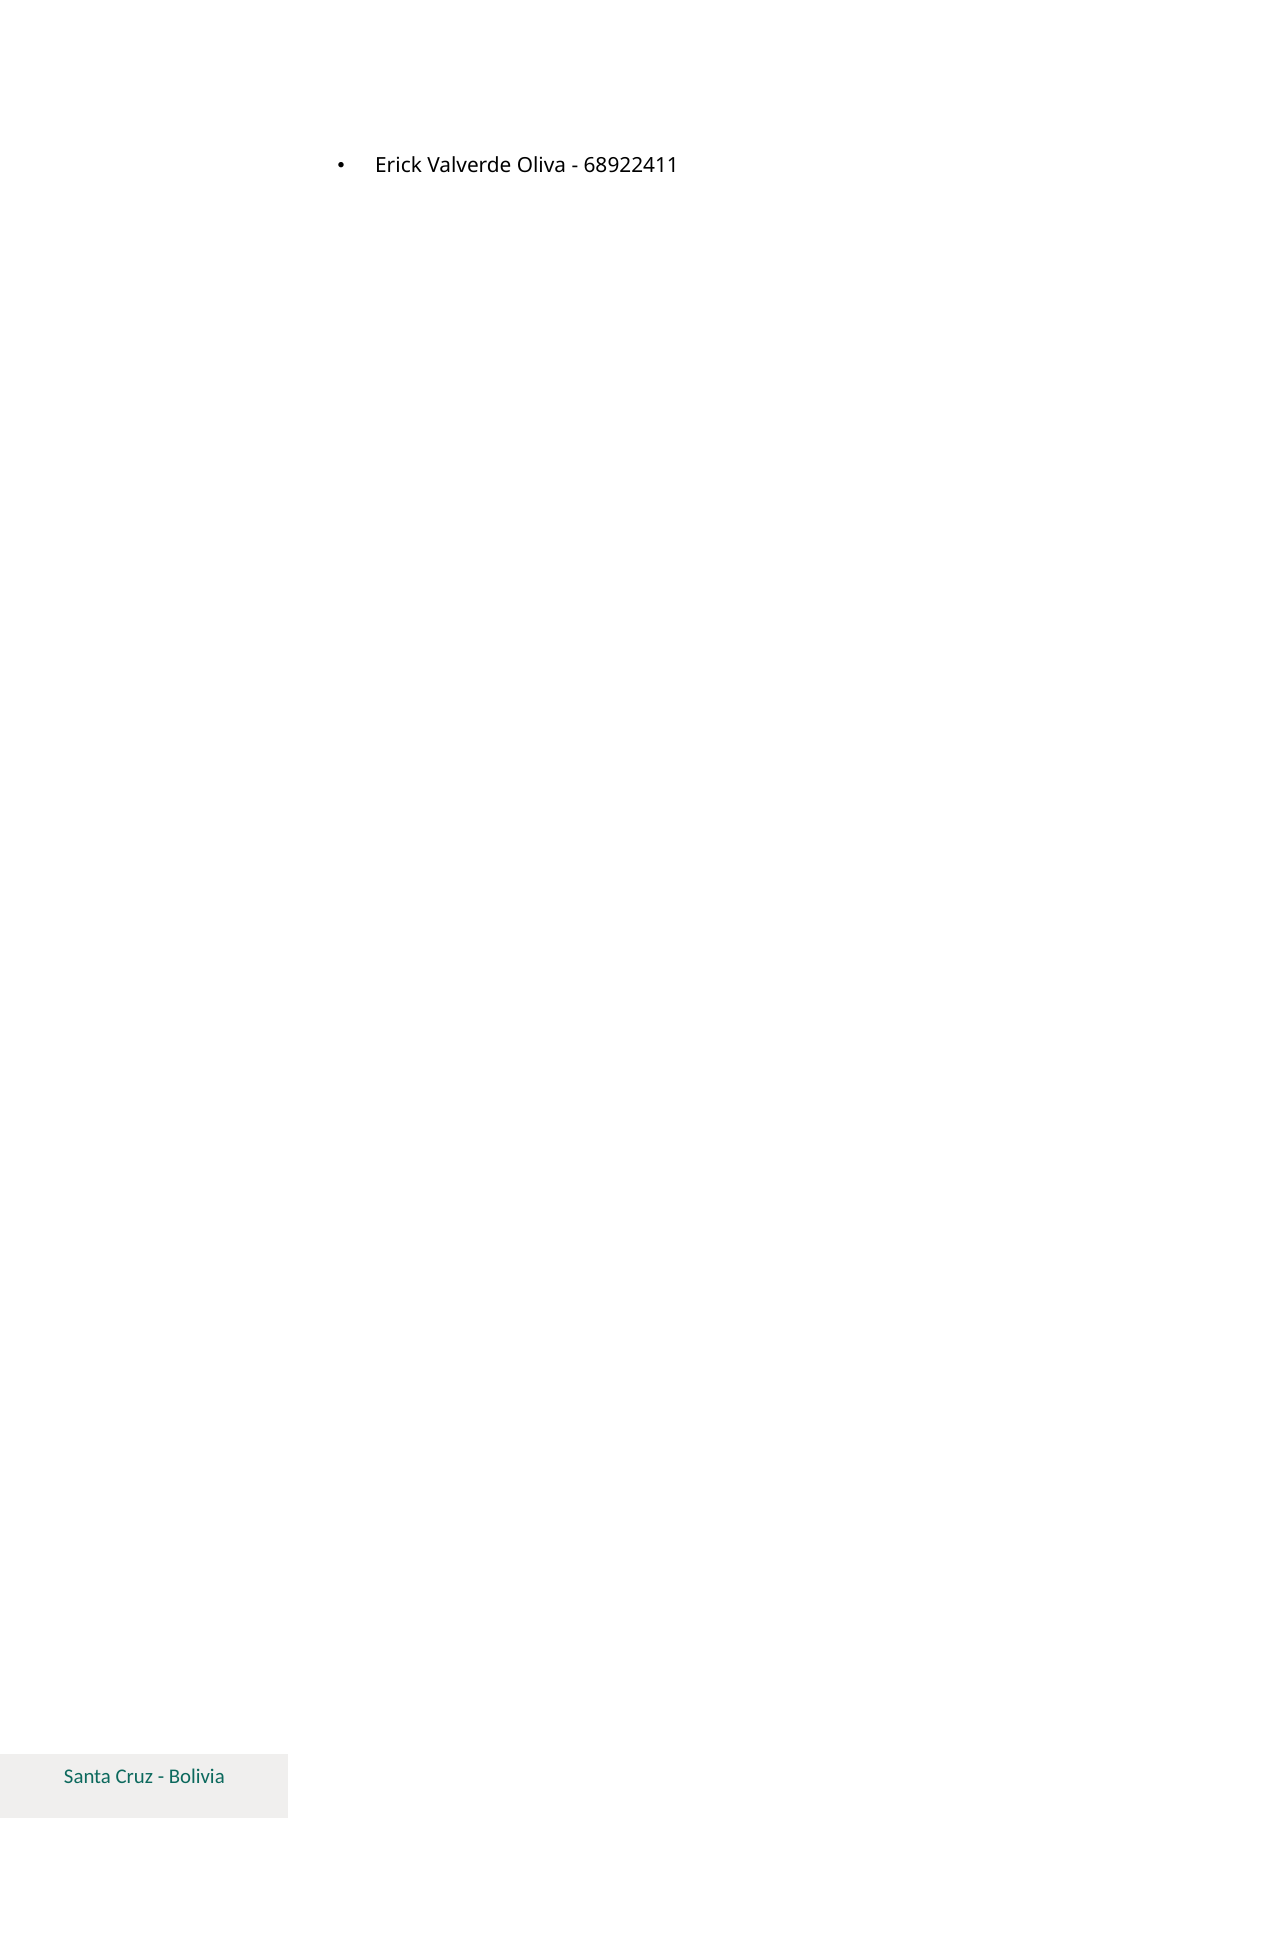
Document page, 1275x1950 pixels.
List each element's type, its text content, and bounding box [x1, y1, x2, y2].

list Erick Valverde Oliva - 68922411 [337, 150, 1162, 178]
